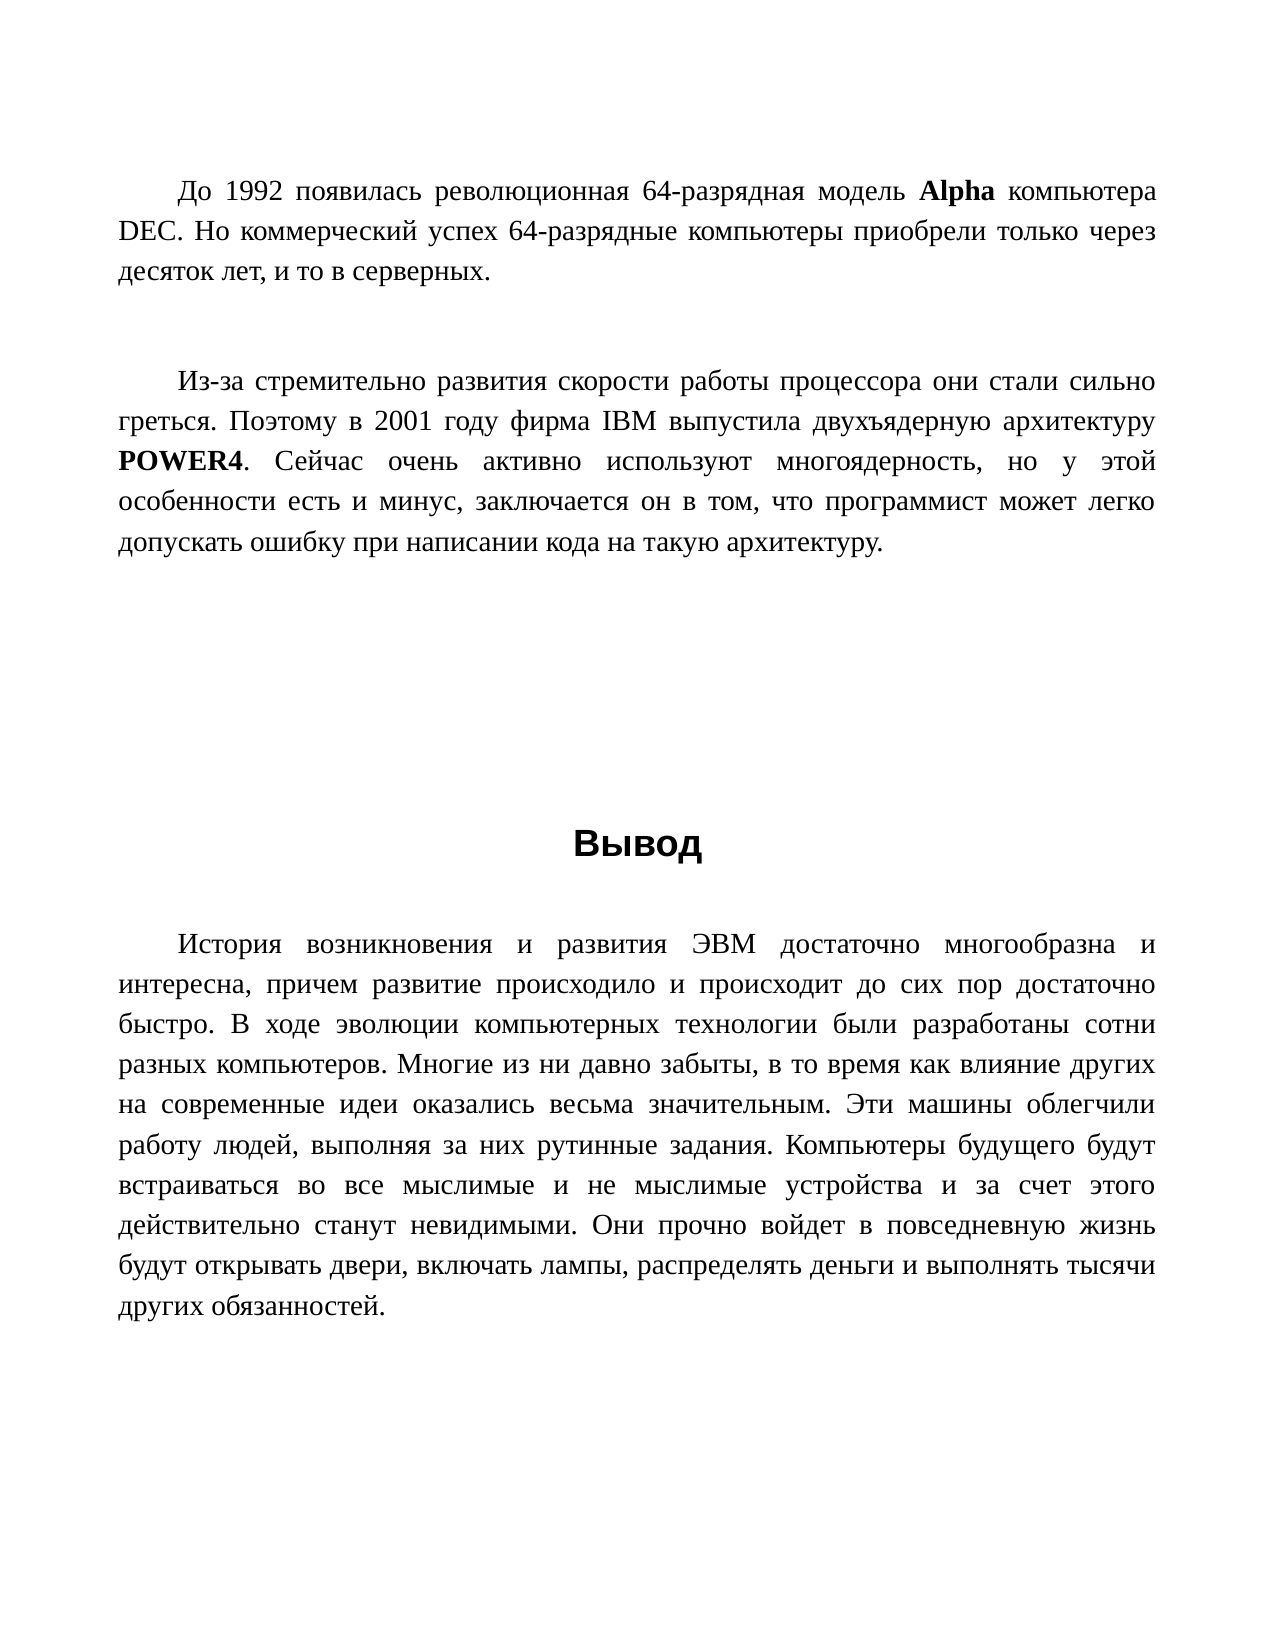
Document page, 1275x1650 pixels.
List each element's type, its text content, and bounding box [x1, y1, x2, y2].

subtitle Вывод [118, 821, 1157, 864]
text История возникновения и развития ЭВМ достаточно многообразна и интересна, причем развитие происходило и происходит до сих пор достаточно быстро. В ходе эволюции компьютерных технологии были разработаны сотни разных компьютеров. Многие из ни давно забыты, в то время как влияние других на современные идеи оказались весьма значительным. Эти машины облегчили работу людей, выполняя за них рутинные задания. Компьютеры будущего будут встраиваться во все мыслимые и не мыслимые устройства и за счет этого действительно станут невидимыми. Они прочно войдет в повседневную жизнь будут открывать двери, включать лампы, распределять деньги и выполнять тысячи других обязанностей. [118, 926, 1157, 1321]
text Из-за стремительно развития скорости работы процессора они стали сильно греться. Поэтому в 2001 году фирма IBM выпустила двухъядерную архитектуру POWER4. Сейчас очень активно используют многоядерность, но у этой особенности есть и минус, заключается он в том, что программист может легко допускать ошибку при написании кода на такую архитектуру. [118, 363, 1157, 557]
text До 1992 появилась революционная 64-разрядная модель Alpha компьютера DEC. Но коммерческий успех 64-разрядные компьютеры приобрели только через десяток лет, и то в серверных. [118, 173, 1157, 287]
